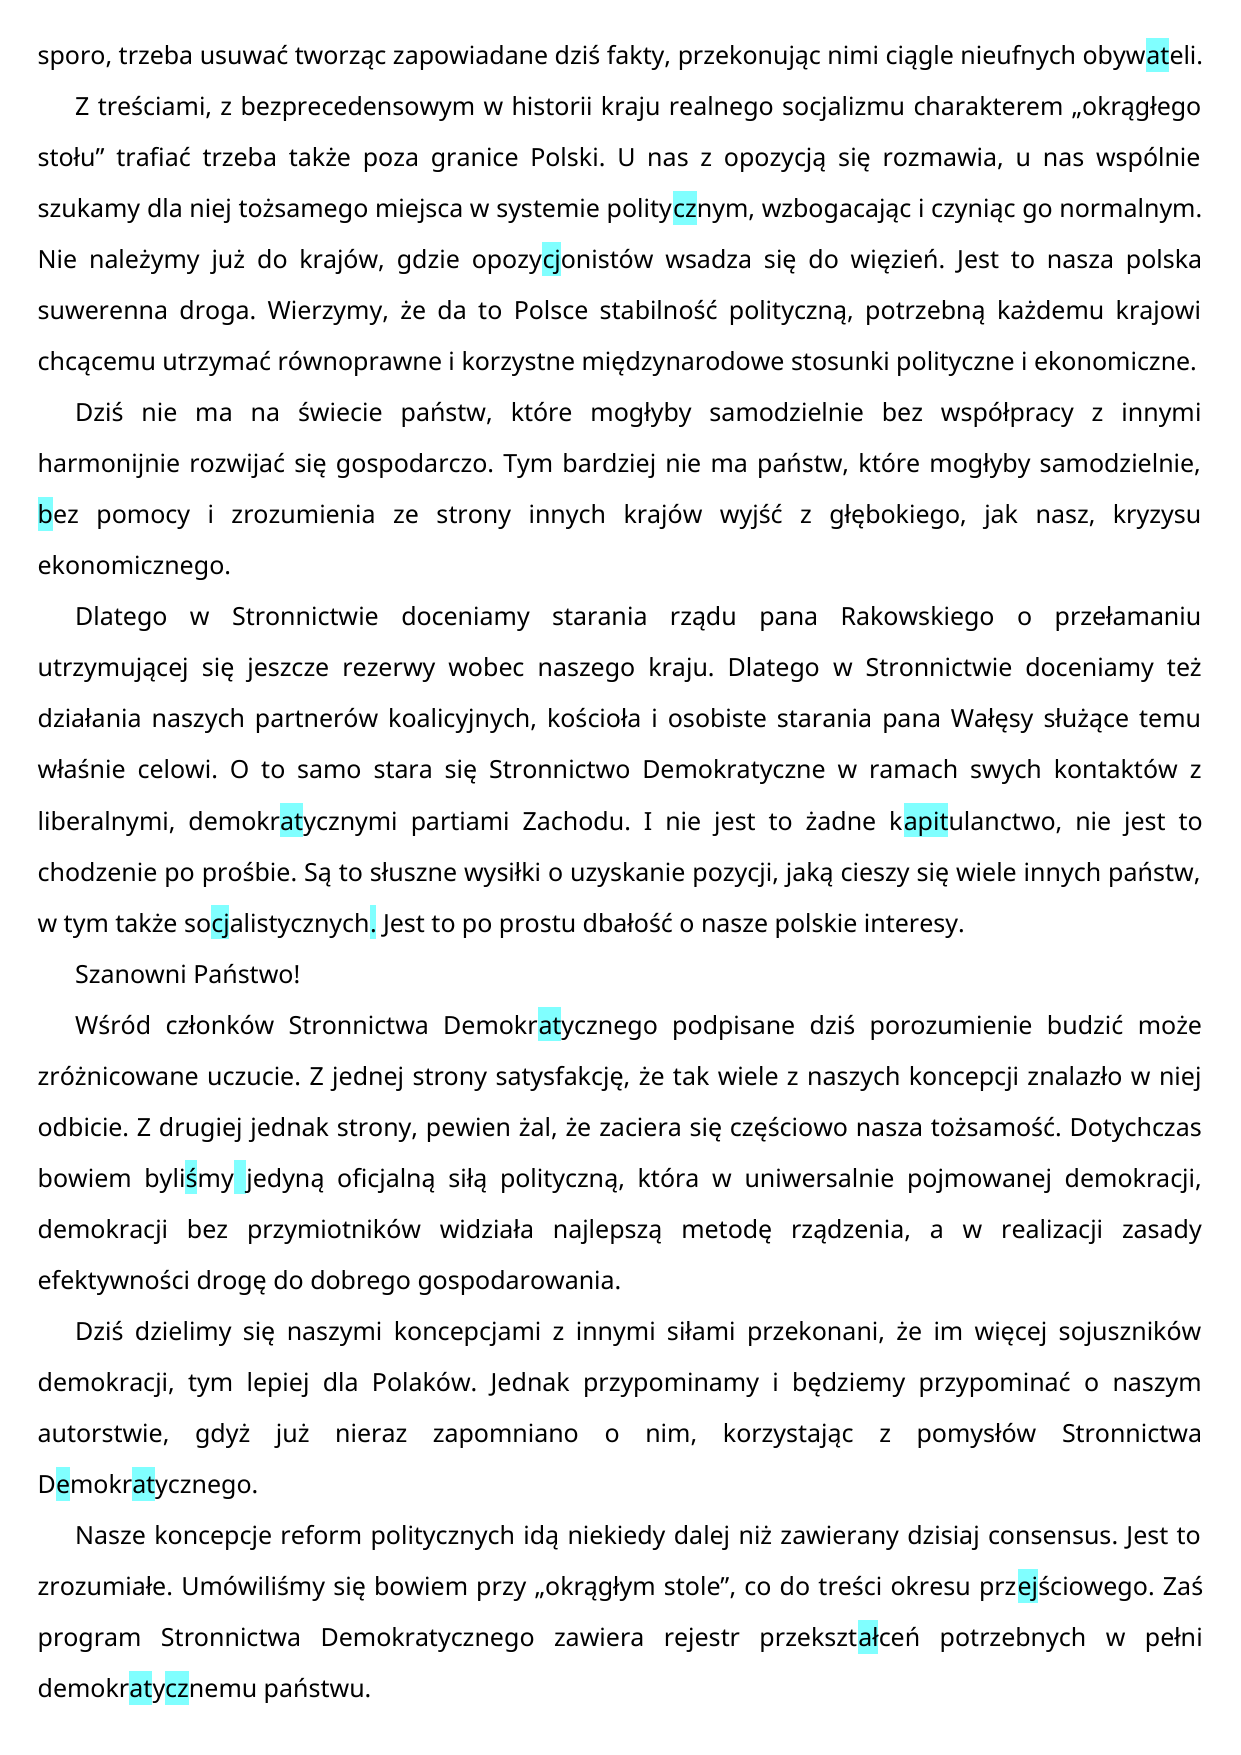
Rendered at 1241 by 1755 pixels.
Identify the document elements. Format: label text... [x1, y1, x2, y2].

text Z treściami, z bezprecedensowym w historii kraju realnego socjalizmu charakterem „okrągłego stołu” trafiać trzeba także poza granice Polski. U nas z opozycją się rozmawia, u nas wspólnie szukamy dla niej tożsamego miejsca w systemie politycznym, wzbogacając i czyniąc go normalnym. Nie należymy już do krajów, gdzie opozycjonistów wsadza się do więzień. Jest to nasza polska suwerenna droga. Wierzymy, że da to Polsce stabilność polityczną, potrzebną każdemu krajowi chcącemu utrzymać równoprawne i korzystne międzynarodowe stosunki polityczne i ekonomiczne. [37, 88, 1203, 378]
text Szanowni Państwo! [37, 956, 1203, 990]
text Dlatego w Stronnictwie doceniamy starania rządu pana Rakowskiego o przełamaniu utrzymującej się jeszcze rezerwy wobec naszego kraju. Dlatego w Stronnictwie doceniamy też działania naszych partnerów koalicyjnych, kościoła i osobiste starania pana Wałęsy służące temu właśnie celowi. O to samo stara się Stronnictwo Demokratyczne w ramach swych kontaktów z liberalnymi, demokratycznymi partiami Zachodu. I nie jest to żadne kapitulanctwo, nie jest to chodzenie po prośbie. Są to słuszne wysiłki o uzyskanie pozycji, jaką cieszy się wiele innych państw, w tym także socjalistycznych. Jest to po prostu dbałość o nasze polskie interesy. [37, 599, 1203, 939]
text Wśród członków Stronnictwa Demokratycznego podpisane dziś porozumienie budzić może zróżnicowane uczucie. Z jednej strony satysfakcję, że tak wiele z naszych koncepcji znalazło w niej odbicie. Z drugiej jednak strony, pewien żal, że zaciera się częściowo nasza tożsamość. Dotychczas bowiem byliśmy jedyną oficjalną siłą polityczną, która w uniwersalnie pojmowanej demokracji, demokracji bez przymiotników widziała najlepszą metodę rządzenia, a w realizacji zasady efektywności drogę do dobrego gospodarowania. [37, 1007, 1203, 1297]
text Nasze koncepcje reform politycznych idą niekiedy dalej niż zawierany dzisiaj consensus. Jest to zrozumiałe. Umówiliśmy się bowiem przy „okrągłym stole”, co do treści okresu przejściowego. Zaś program Stronnictwa Demokratycznego zawiera rejestr przekształceń potrzebnych w pełni demokratycznemu państwu. [37, 1518, 1203, 1705]
text sporo, trzeba usuwać tworząc zapowiadane dziś fakty, przekonując nimi ciągle nieufnych obywateli. [37, 37, 1203, 72]
text Dziś nie ma na świecie państw, które mogłyby samodzielnie bez współpracy z innymi harmonijnie rozwijać się gospodarczo. Tym bardziej nie ma państw, które mogłyby samodzielnie, bez pomocy i zrozumienia ze strony innych krajów wyjść z głębokiego, jak nasz, kryzysu ekonomicznego. [37, 395, 1203, 582]
text Dziś dzielimy się naszymi koncepcjami z innymi siłami przekonani, że im więcej sojuszników demokracji, tym lepiej dla Polaków. Jednak przypominamy i będziemy przypominać o naszym autorstwie, gdyż już nieraz zapomniano o nim, korzystając z pomysłów Stronnictwa Demokratycznego. [37, 1313, 1203, 1501]
